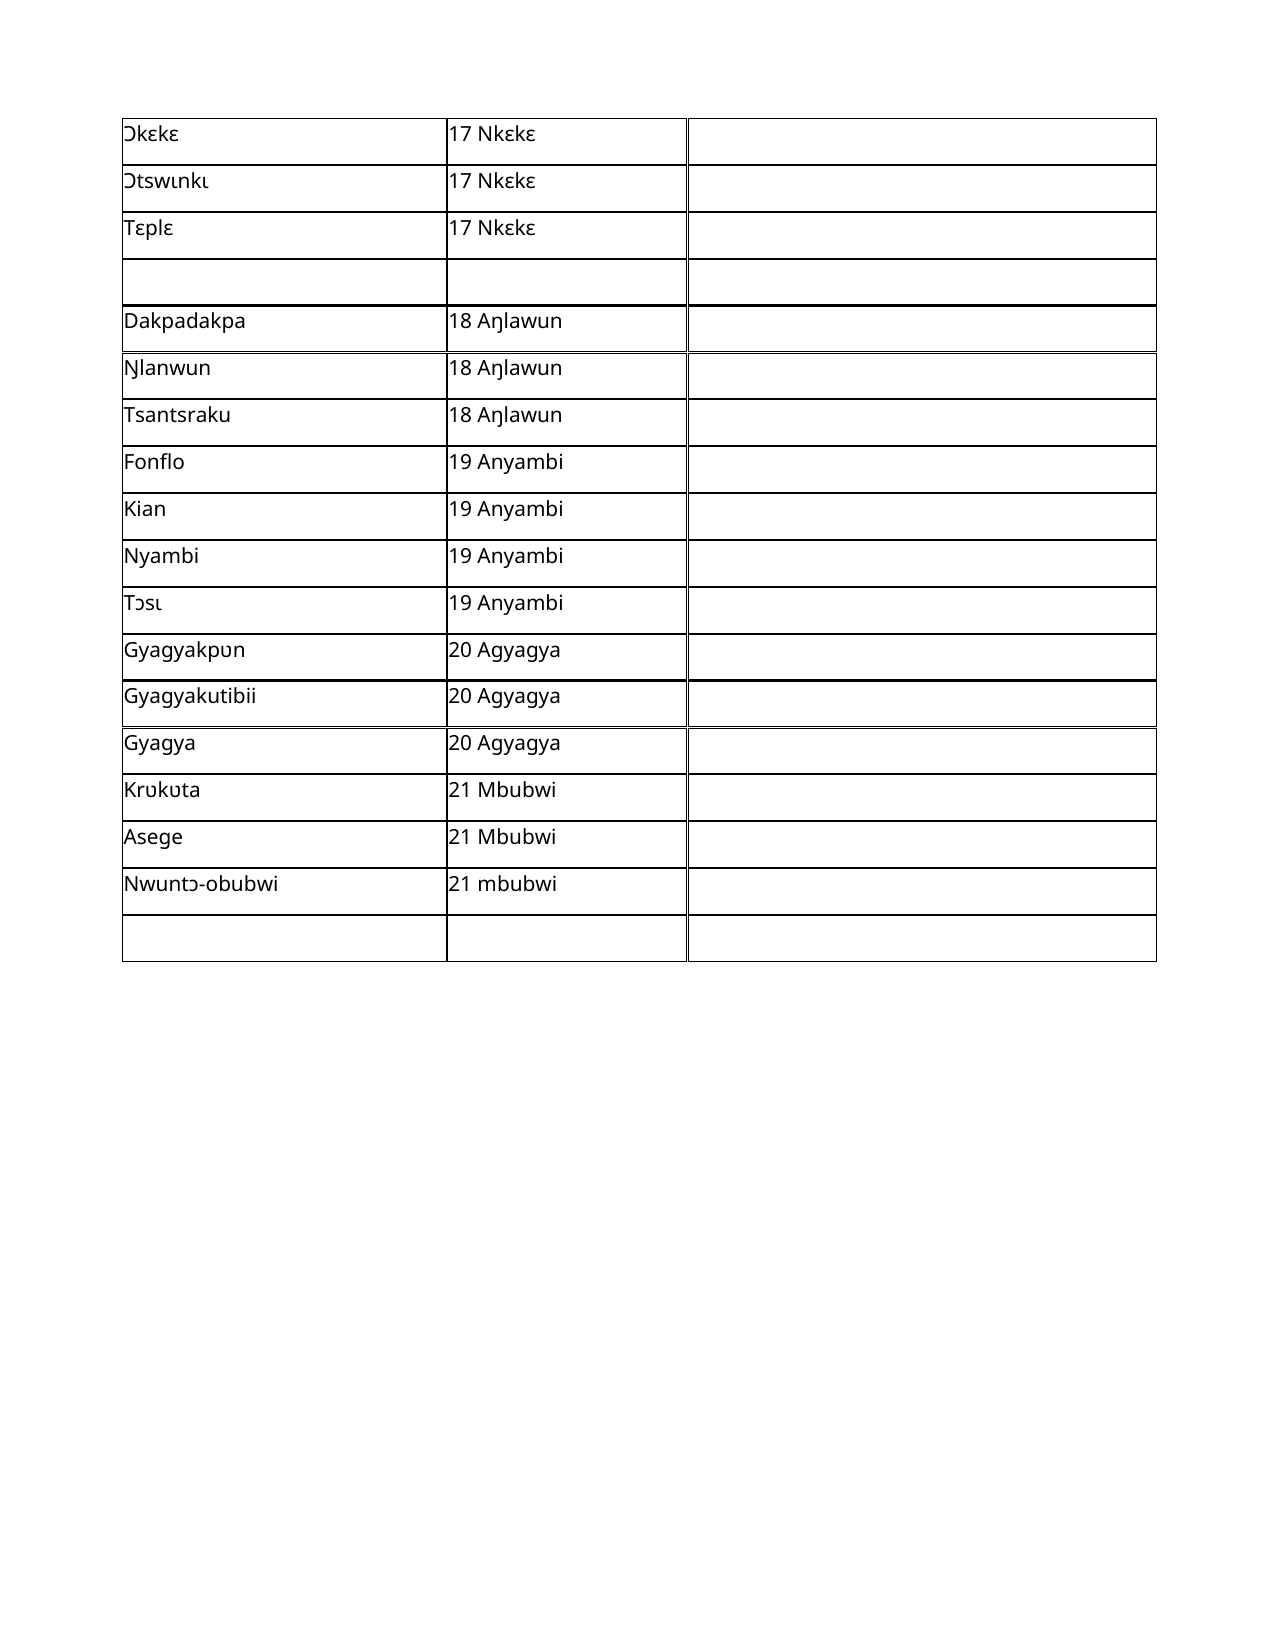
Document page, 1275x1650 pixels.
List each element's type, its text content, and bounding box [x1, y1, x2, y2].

table_cell 20 Agyagya [448, 682, 686, 726]
table_cell 19 Anyambi [448, 447, 686, 492]
table_cell Gyagyakutibii [123, 682, 446, 726]
table_cell [689, 916, 1156, 961]
table_cell [689, 822, 1156, 867]
table_cell 17 Nkɛkɛ [448, 213, 686, 258]
table_cell [123, 916, 446, 961]
table_cell [689, 307, 1156, 351]
table_cell 18 Aŋlawun [448, 400, 686, 445]
table_cell 18 Aŋlawun [448, 354, 686, 398]
table_cell 19 Anyambi [448, 494, 686, 539]
table_cell [689, 260, 1156, 304]
table_cell 17 Nkɛkɛ [448, 119, 686, 164]
table_cell [689, 682, 1156, 726]
table_cell [689, 354, 1156, 398]
table_cell [689, 869, 1156, 914]
table_cell 21 mbubwi [448, 869, 686, 914]
table_cell Tsantsraku [123, 400, 446, 445]
table_cell [689, 400, 1156, 445]
table_cell [448, 260, 686, 304]
table_cell 18 Aŋlawun [448, 307, 686, 351]
table_cell [689, 166, 1156, 211]
table_cell 19 Anyambi [448, 588, 686, 633]
table_cell [123, 260, 446, 304]
table_cell [689, 775, 1156, 820]
table_cell Tɛplɛ [123, 213, 446, 258]
table_cell 21 Mbubwi [448, 822, 686, 867]
table_cell 17 Nkɛkɛ [448, 166, 686, 211]
table_cell Dakpadakpa [123, 307, 446, 351]
table_cell Tɔsɩ [123, 588, 446, 633]
table_cell Gyagyakpʋn [123, 635, 446, 679]
table_cell [689, 541, 1156, 586]
table_cell [689, 635, 1156, 679]
table_cell Gyagya [123, 729, 446, 773]
table_cell Krʋkʋta [123, 775, 446, 820]
table_cell Ɔkɛkɛ [123, 119, 446, 164]
table_cell Asege [123, 822, 446, 867]
table_cell [689, 729, 1156, 773]
table_cell Kian [123, 494, 446, 539]
table_cell [689, 119, 1156, 164]
table_cell Ŋlanwun [123, 354, 446, 398]
table_cell Nwuntɔ-obubwi [123, 869, 446, 914]
table_cell 20 Agyagya [448, 635, 686, 679]
table_cell Nyambi [123, 541, 446, 586]
table_cell [689, 213, 1156, 258]
table_cell [689, 494, 1156, 539]
table_cell Ɔtswɩnkɩ [123, 166, 446, 211]
table_cell [448, 916, 686, 961]
table_cell 21 Mbubwi [448, 775, 686, 820]
table_cell Fonflo [123, 447, 446, 492]
table_cell [689, 447, 1156, 492]
table_cell 19 Anyambi [448, 541, 686, 586]
table_cell [689, 588, 1156, 633]
table_cell 20 Agyagya [448, 729, 686, 773]
